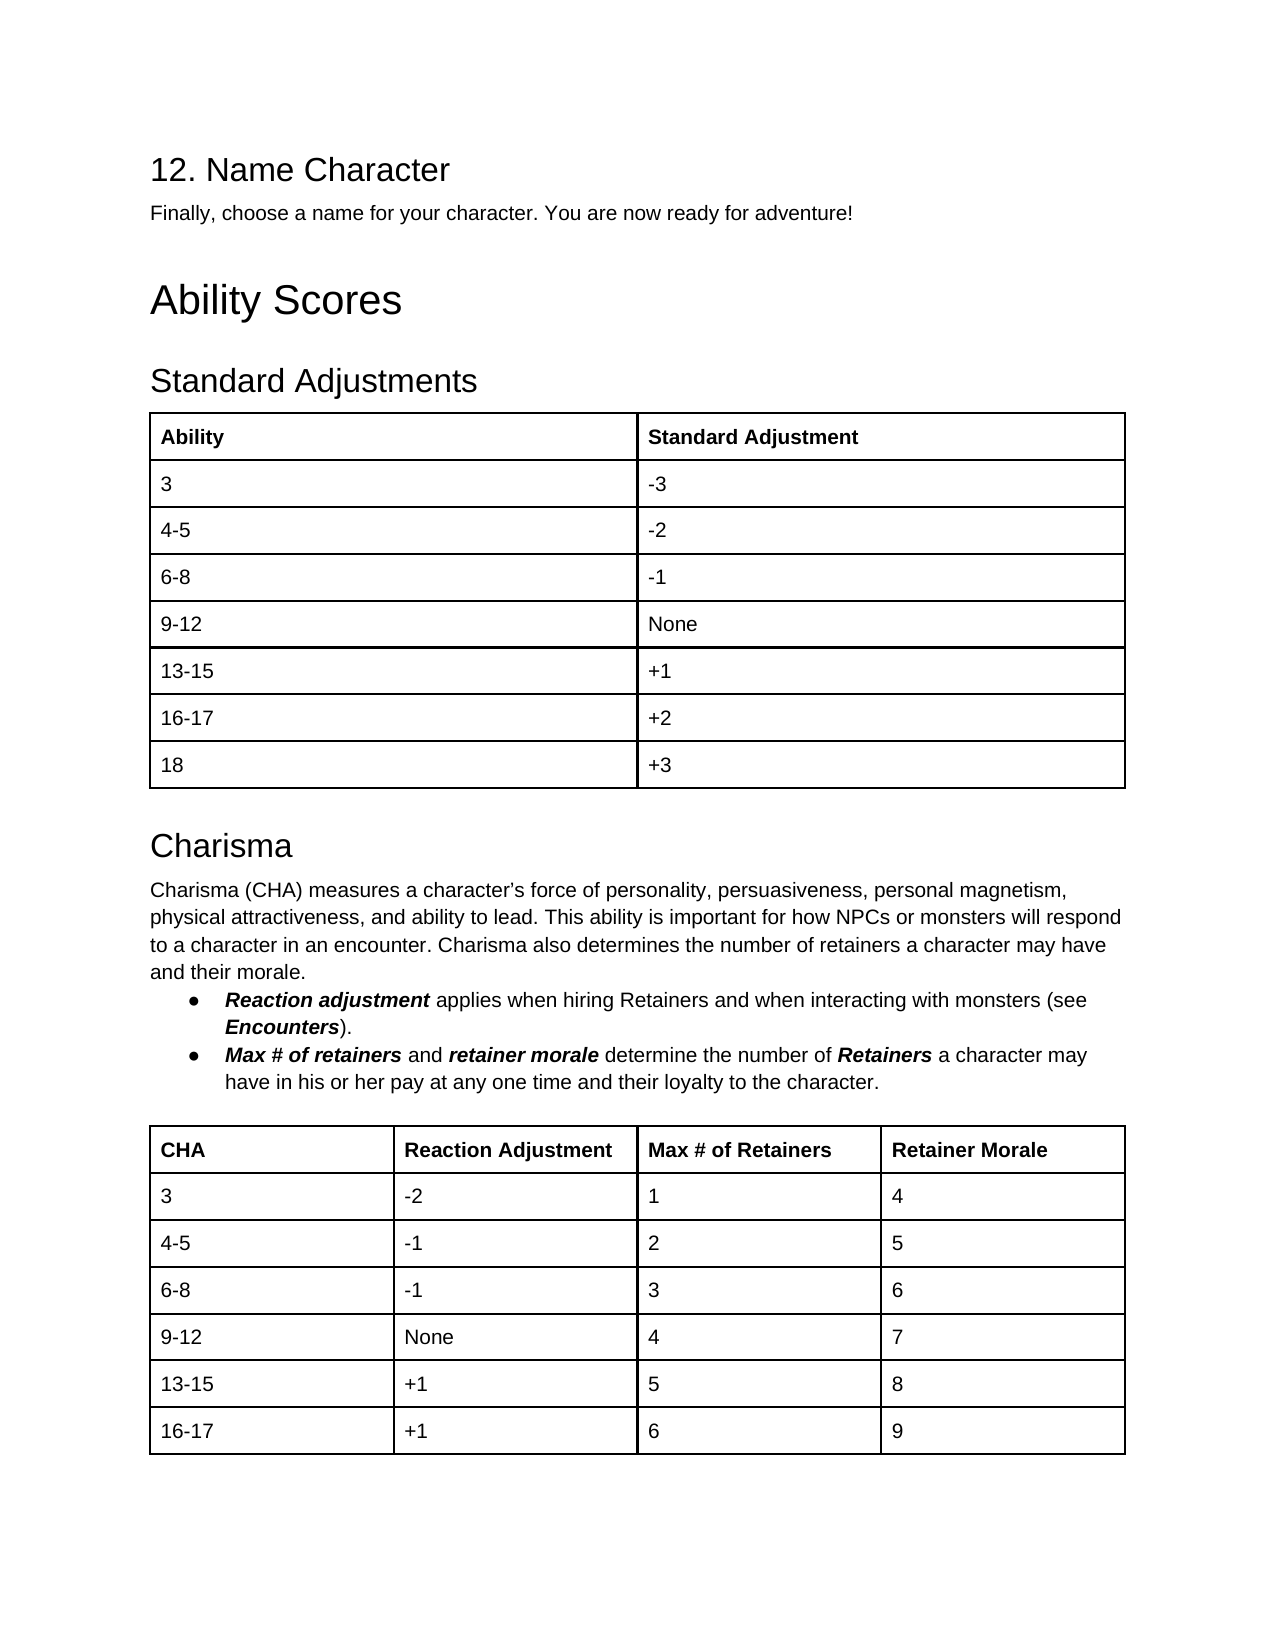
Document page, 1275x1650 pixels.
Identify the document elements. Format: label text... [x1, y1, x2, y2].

table_cell 7 [882, 1315, 1124, 1359]
text Finally, choose a name for your character. You are now ready for adventure! [150, 201, 1125, 225]
table_cell 5 [639, 1361, 880, 1406]
table_cell 6-8 [151, 555, 636, 599]
subtitle Ability Scores [150, 276, 1125, 323]
table_cell -1 [395, 1268, 636, 1312]
table_cell +1 [639, 649, 1124, 693]
table_cell -1 [395, 1221, 636, 1266]
table_cell 1 [639, 1174, 880, 1219]
table_cell 6-8 [151, 1268, 393, 1312]
table_cell 3 [151, 1174, 393, 1219]
table_cell 4 [639, 1315, 880, 1359]
table_cell 4-5 [151, 1221, 393, 1266]
text Charisma (CHA) measures a character’s force of personality, persuasiveness, personal magnetism, physical attractiveness, and ability to lead. This ability is important for how NPCs or monsters will respond to a character in an encounter. Charisma also determines the number of retainers a character may have and their morale. [150, 877, 1125, 984]
table_cell None [639, 602, 1124, 646]
table_cell +1 [395, 1408, 636, 1453]
table_cell 4-5 [151, 508, 636, 553]
table_cell 16-17 [151, 695, 636, 740]
table_header Reaction Adjustment [395, 1127, 636, 1172]
table_cell 13-15 [151, 1361, 393, 1406]
table_cell -2 [639, 508, 1124, 553]
table_cell 9 [882, 1408, 1124, 1453]
table_cell None [395, 1315, 636, 1359]
table_cell +2 [639, 695, 1124, 740]
table_cell 13-15 [151, 649, 636, 693]
table_cell 3 [639, 1268, 880, 1312]
table_cell 6 [882, 1268, 1124, 1312]
table_header Ability [151, 414, 636, 459]
table_cell 9-12 [151, 602, 636, 646]
table_header Standard Adjustment [639, 414, 1124, 459]
table_cell -1 [639, 555, 1124, 599]
table_cell +1 [395, 1361, 636, 1406]
table_cell -2 [395, 1174, 636, 1219]
list Max # of retainers and retainer morale determine the number of Retainers a character may have in his or her pay at any one time and their loyalty to the character. [187, 1042, 1125, 1094]
table_header Max # of Retainers [639, 1127, 880, 1172]
table_cell 18 [151, 742, 636, 787]
table_header Retainer Morale [882, 1127, 1124, 1172]
table_cell 4 [882, 1174, 1124, 1219]
table_cell 6 [639, 1408, 880, 1453]
table_cell -3 [639, 461, 1124, 506]
table_cell 16-17 [151, 1408, 393, 1453]
table_cell +3 [639, 742, 1124, 787]
list Reaction adjustment applies when hiring Retainers and when interacting with monsters (see Encounters). [187, 987, 1125, 1039]
table_cell 2 [639, 1221, 880, 1266]
subtitle Standard Adjustments [150, 361, 1125, 399]
table_cell 8 [882, 1361, 1124, 1406]
subtitle 12. Name Character [150, 150, 1125, 188]
subtitle Charisma [150, 827, 1125, 865]
table_cell 5 [882, 1221, 1124, 1266]
table_cell 3 [151, 461, 636, 506]
table_header CHA [151, 1127, 393, 1172]
table_cell 9-12 [151, 1315, 393, 1359]
